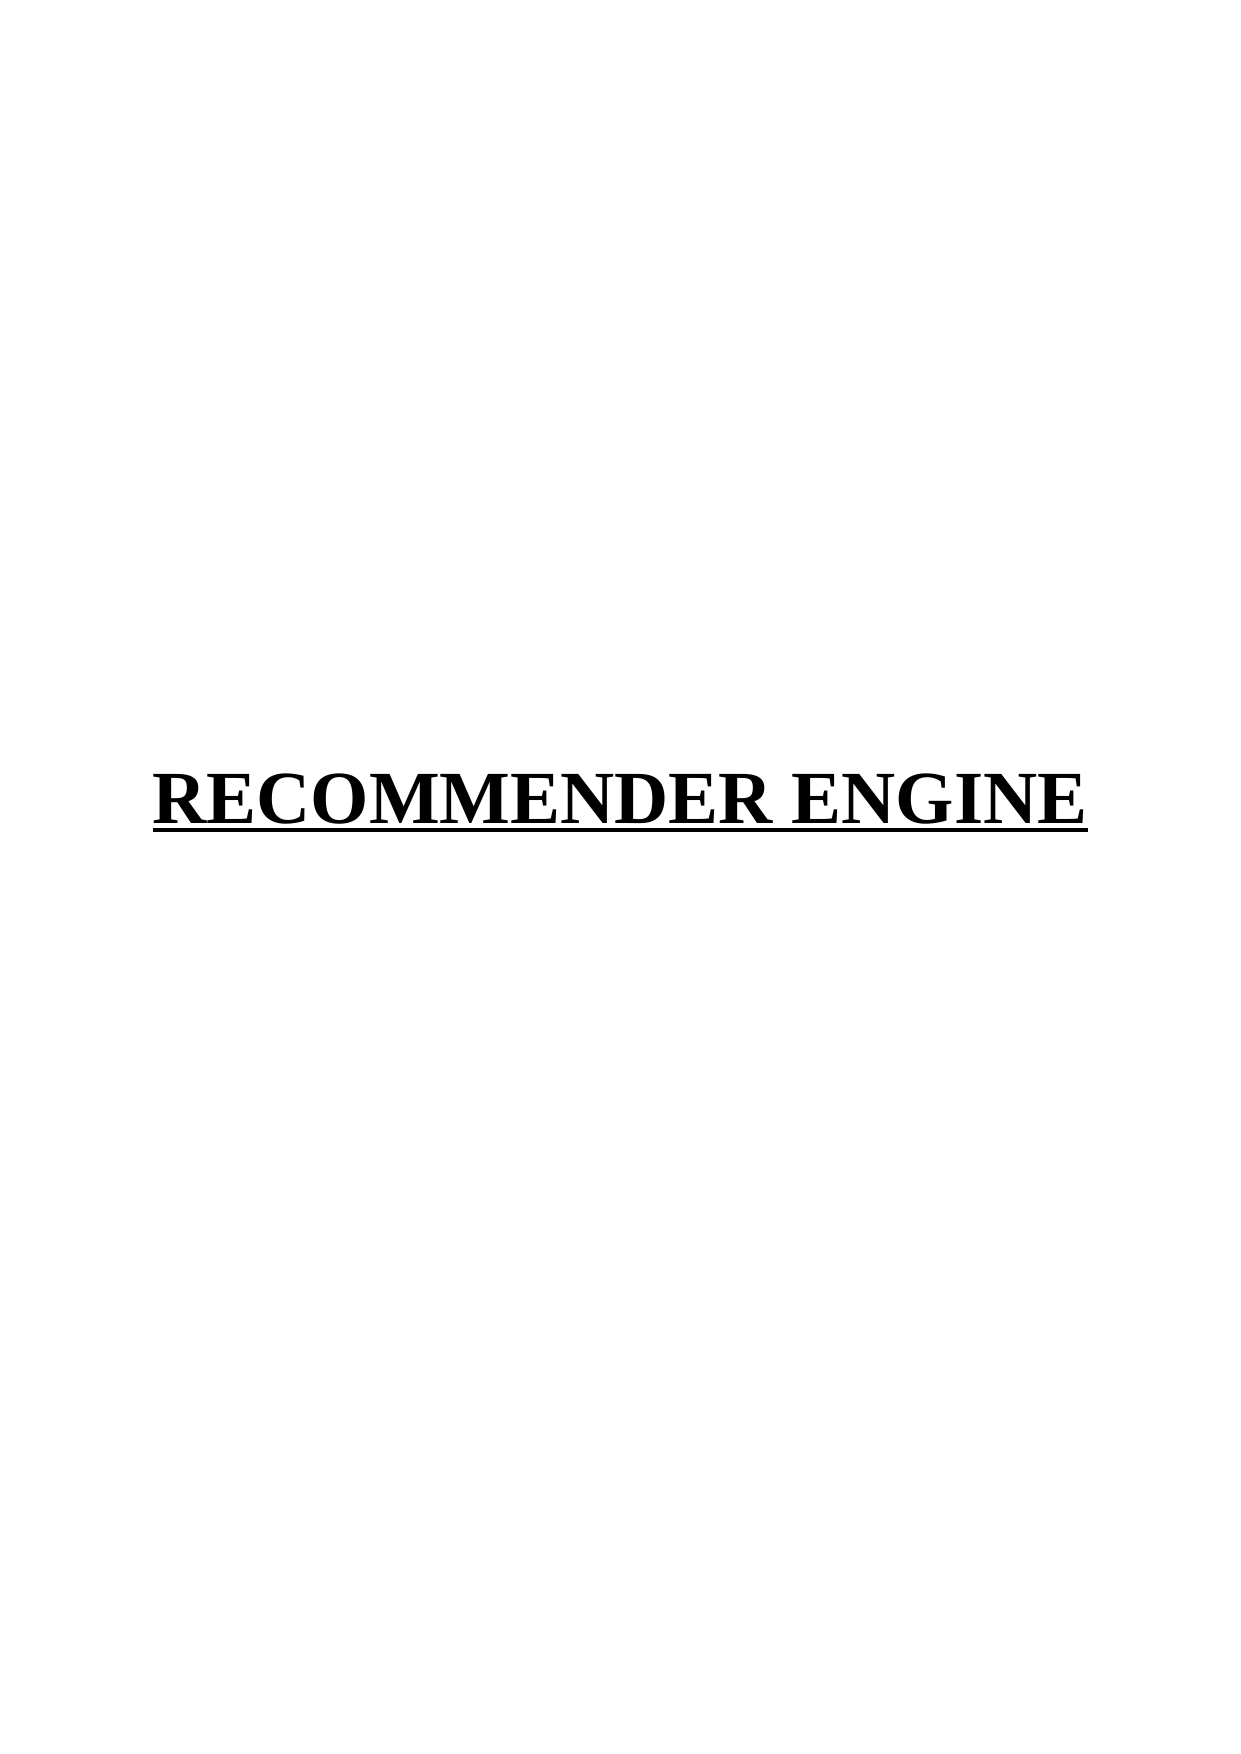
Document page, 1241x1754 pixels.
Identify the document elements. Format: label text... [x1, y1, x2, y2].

text RECOMMENDER ENGINE [150, 753, 1090, 839]
